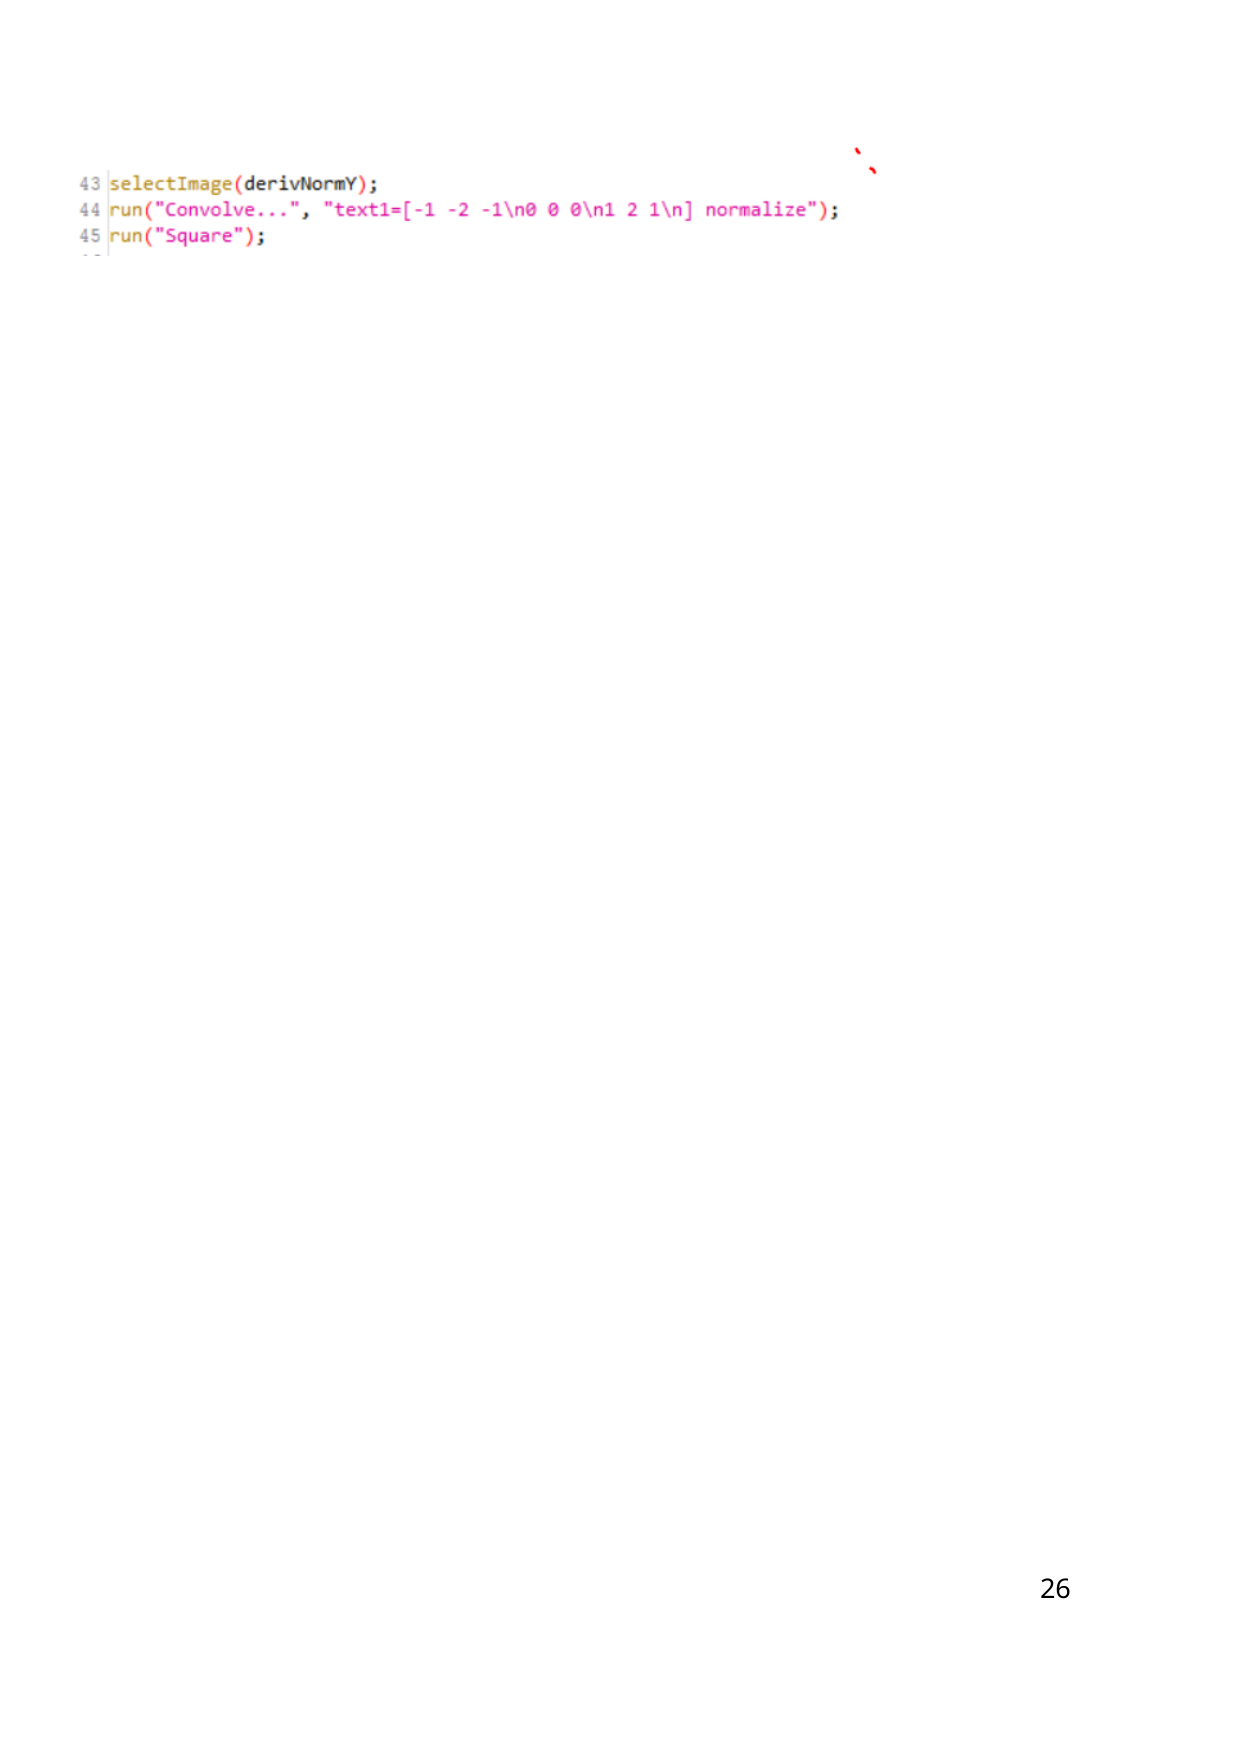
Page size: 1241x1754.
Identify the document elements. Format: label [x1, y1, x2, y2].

picture [73, 147, 1167, 256]
